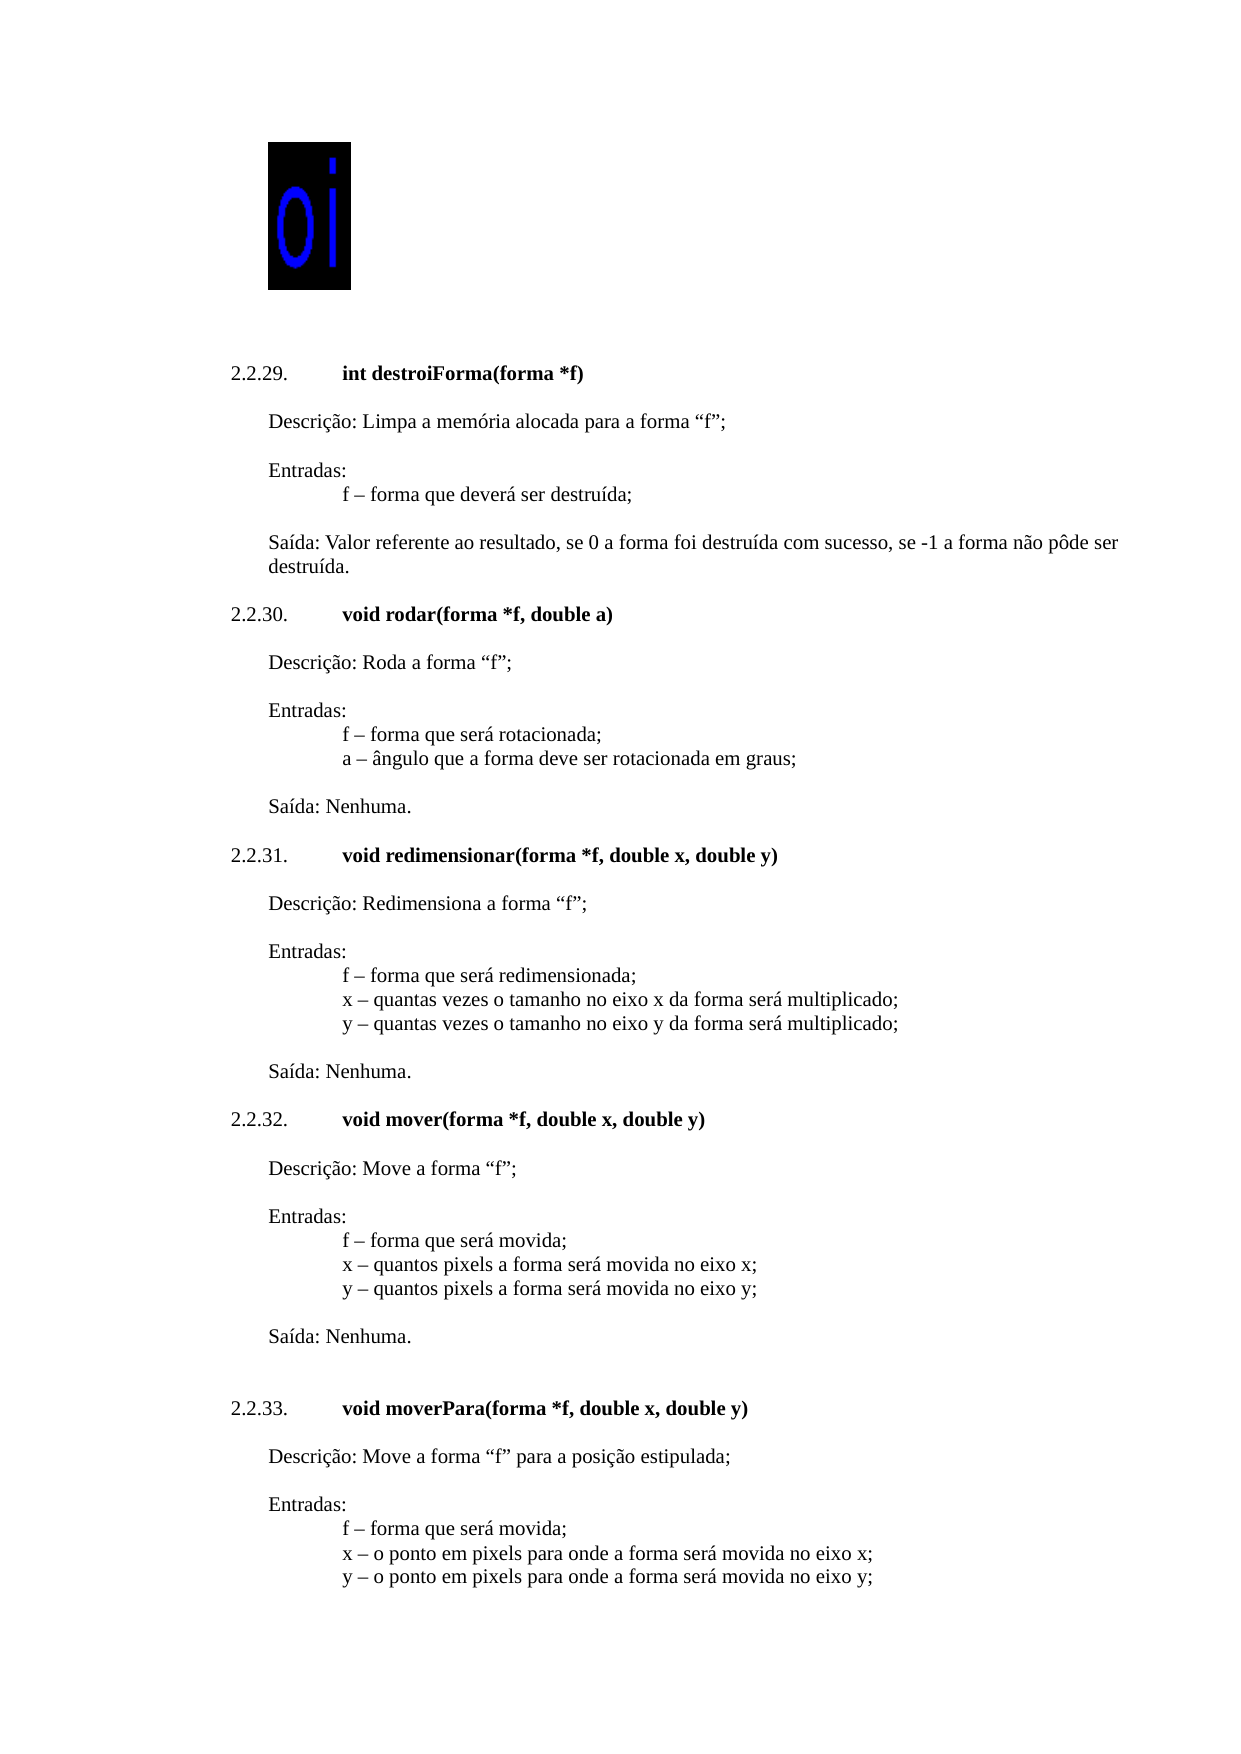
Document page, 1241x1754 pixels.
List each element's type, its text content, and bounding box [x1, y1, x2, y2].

list int destroiForma(forma *f) Descrição: Limpa a memória alocada para a forma “f”; Entradas: f – forma que deverá ser destruída; Saída: Valor referente ao resultado, se 0 a forma foi destruída com sucesso, se -1 a forma não pôde ser destruída. [231, 361, 1122, 602]
list void moverPara(forma *f, double x, double y) Descrição: Move a forma “f” para a posição estipulada; Entradas: f – forma que será movida; x – o ponto em pixels para onde a forma será movida no eixo x; y – o ponto em pixels para onde a forma será movida no eixo y; [231, 1396, 1122, 1613]
list [231, 118, 1122, 361]
list void redimensionar(forma *f, double x, double y) Descrição: Redimensiona a forma “f”; Entradas: f – forma que será redimensionada; x – quantas vezes o tamanho no eixo x da forma será multiplicado; y – quantas vezes o tamanho no eixo y da forma será multiplicado; Saída: Nenhuma. [231, 843, 1122, 1107]
list void rodar(forma *f, double a) Descrição: Roda a forma “f”; Entradas: f – forma que será rotacionada; a – ângulo que a forma deve ser rotacionada em graus; Saída: Nenhuma. [231, 602, 1122, 843]
list void mover(forma *f, double x, double y) Descrição: Move a forma “f”; Entradas: f – forma que será movida; x – quantos pixels a forma será movida no eixo x; y – quantos pixels a forma será movida no eixo y; Saída: Nenhuma. [231, 1107, 1122, 1396]
